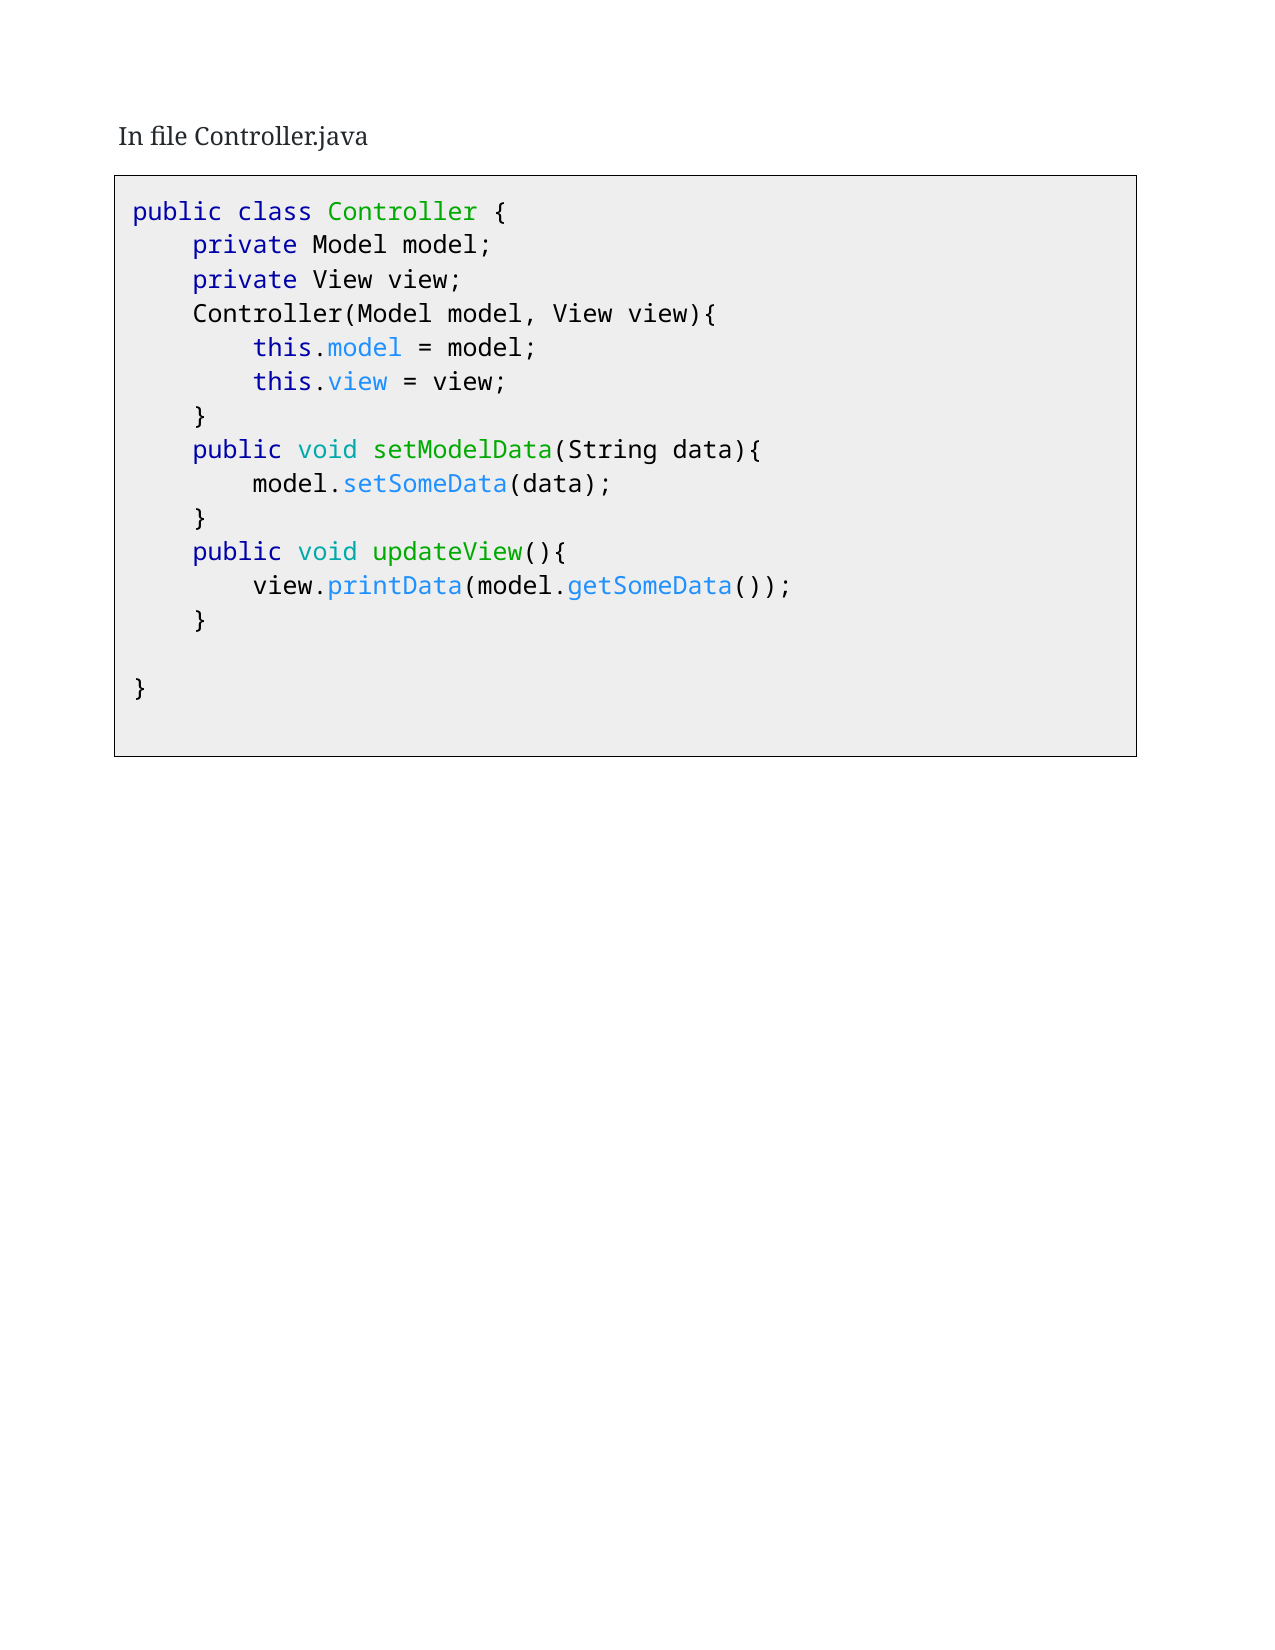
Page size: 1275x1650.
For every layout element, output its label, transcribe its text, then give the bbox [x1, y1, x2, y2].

text In file Controller.java [118, 118, 1157, 152]
